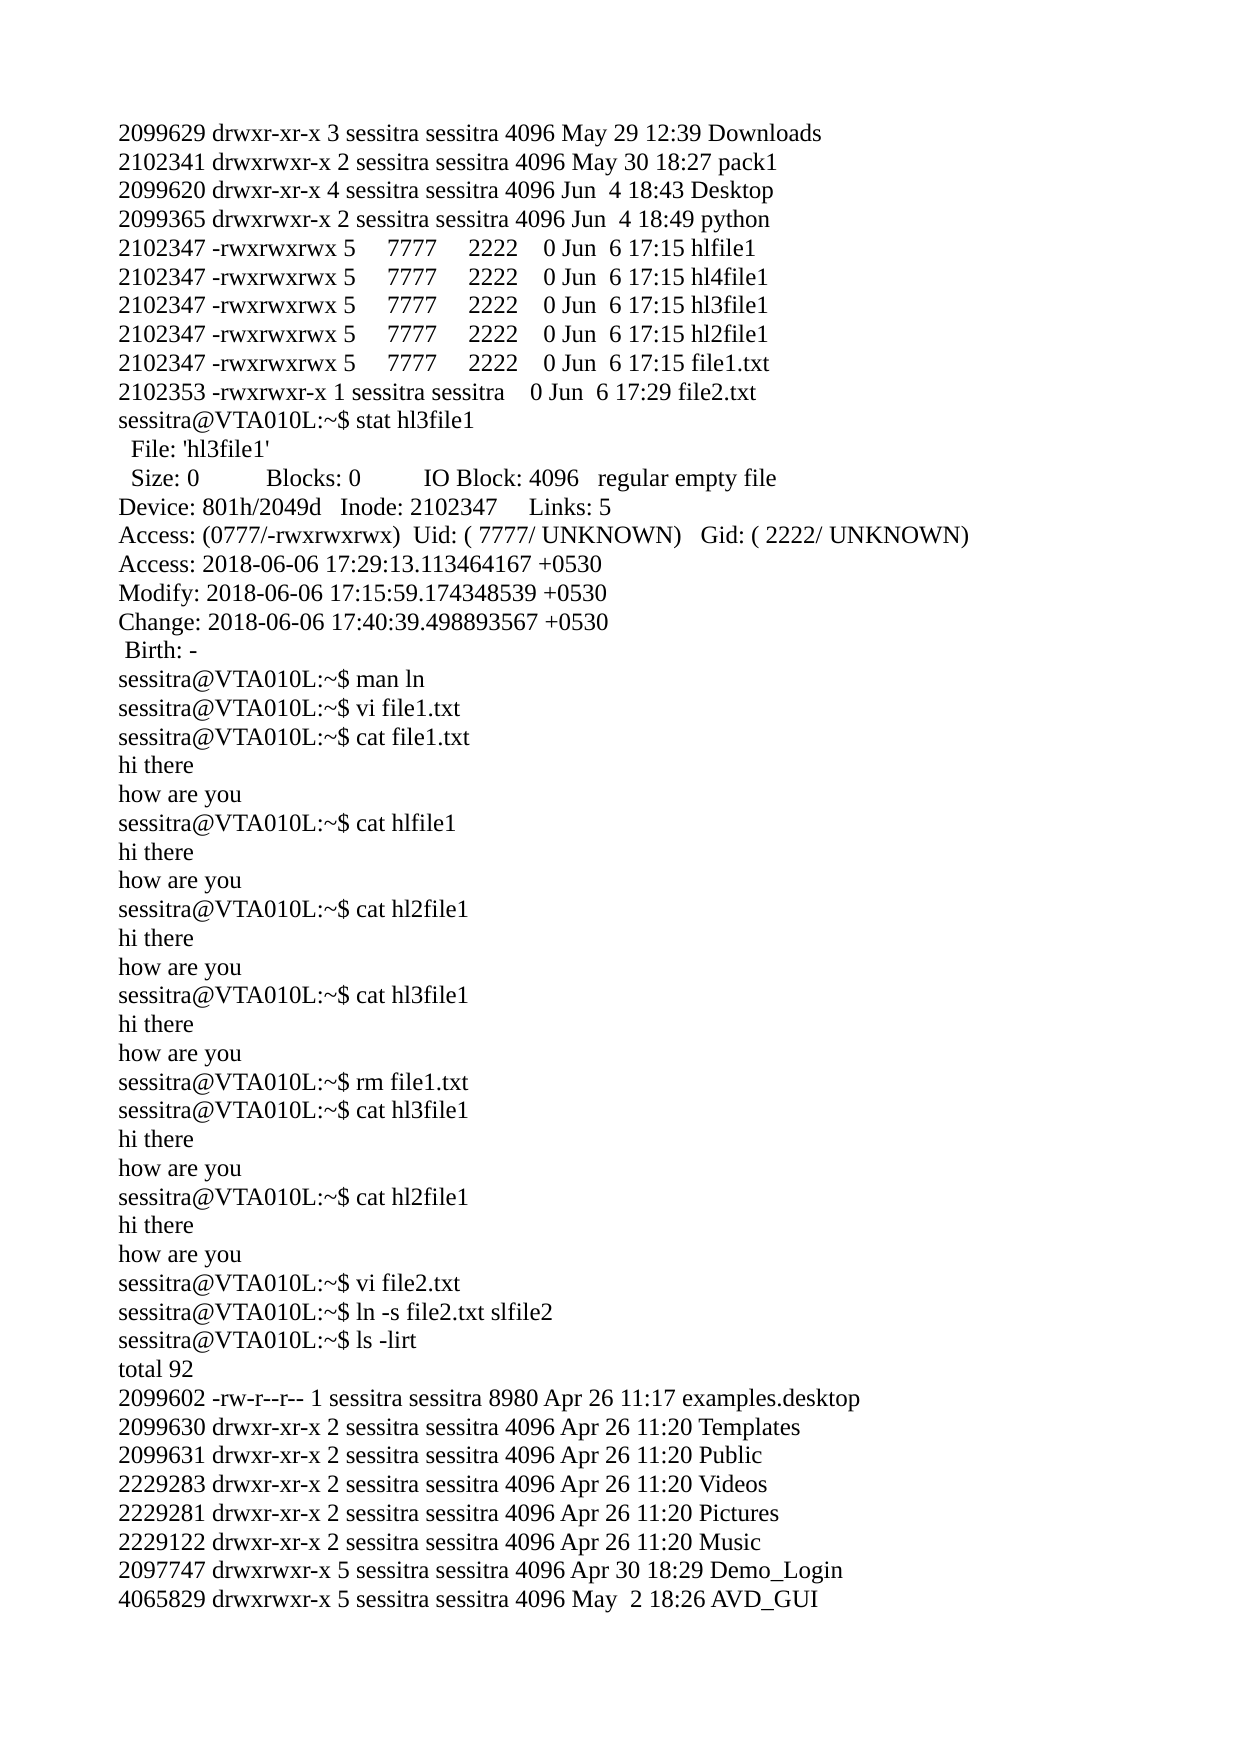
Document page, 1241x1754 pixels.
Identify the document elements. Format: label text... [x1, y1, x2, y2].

text Modify: 2018-06-06 17:15:59.174348539 +0530 [118, 578, 1122, 607]
text 4065829 drwxrwxr-x 5 sessitra sessitra 4096 May 2 18:26 AVD_GUI [118, 1584, 1122, 1613]
text sessitra@VTA010L:~$ cat hl3file1 [118, 1096, 1122, 1124]
text 2102341 drwxrwxr-x 2 sessitra sessitra 4096 May 30 18:27 pack1 [118, 147, 1122, 176]
text 2099631 drwxr-xr-x 2 sessitra sessitra 4096 Apr 26 11:20 Public [118, 1441, 1122, 1469]
text 2229281 drwxr-xr-x 2 sessitra sessitra 4096 Apr 26 11:20 Pictures [118, 1498, 1122, 1527]
text sessitra@VTA010L:~$ ls -lirt [118, 1326, 1122, 1354]
text sessitra@VTA010L:~$ cat hlfile1 [118, 808, 1122, 837]
text Device: 801h/2049d Inode: 2102347 Links: 5 [118, 492, 1122, 521]
text sessitra@VTA010L:~$ vi file2.txt [118, 1268, 1122, 1297]
text 2102347 -rwxrwxrwx 5 7777 2222 0 Jun 6 17:15 hl3file1 [118, 291, 1122, 319]
text 2099365 drwxrwxr-x 2 sessitra sessitra 4096 Jun 4 18:49 python [118, 204, 1122, 233]
text hi there [118, 1124, 1122, 1153]
text sessitra@VTA010L:~$ cat file1.txt [118, 722, 1122, 751]
text Access: (0777/-rwxrwxrwx) Uid: ( 7777/ UNKNOWN) Gid: ( 2222/ UNKNOWN) [118, 521, 1122, 549]
text how are you [118, 866, 1122, 894]
text sessitra@VTA010L:~$ cat hl3file1 [118, 981, 1122, 1009]
text 2229283 drwxr-xr-x 2 sessitra sessitra 4096 Apr 26 11:20 Videos [118, 1469, 1122, 1498]
text how are you [118, 1038, 1122, 1067]
text sessitra@VTA010L:~$ man ln [118, 664, 1122, 693]
text how are you [118, 779, 1122, 808]
text sessitra@VTA010L:~$ stat hl3file1 [118, 406, 1122, 434]
text sessitra@VTA010L:~$ cat hl2file1 [118, 894, 1122, 923]
text 2099630 drwxr-xr-x 2 sessitra sessitra 4096 Apr 26 11:20 Templates [118, 1412, 1122, 1441]
text 2099620 drwxr-xr-x 4 sessitra sessitra 4096 Jun 4 18:43 Desktop [118, 176, 1122, 204]
text 2097747 drwxrwxr-x 5 sessitra sessitra 4096 Apr 30 18:29 Demo_Login [118, 1556, 1122, 1584]
text 2102347 -rwxrwxrwx 5 7777 2222 0 Jun 6 17:15 hl2file1 [118, 319, 1122, 348]
text sessitra@VTA010L:~$ cat hl2file1 [118, 1182, 1122, 1211]
text hi there [118, 837, 1122, 866]
text how are you [118, 1239, 1122, 1268]
text Size: 0 Blocks: 0 IO Block: 4096 regular empty file [118, 463, 1122, 492]
text sessitra@VTA010L:~$ vi file1.txt [118, 693, 1122, 722]
text 2102347 -rwxrwxrwx 5 7777 2222 0 Jun 6 17:15 hl4file1 [118, 262, 1122, 291]
text sessitra@VTA010L:~$ ln -s file2.txt slfile2 [118, 1297, 1122, 1326]
text 2102347 -rwxrwxrwx 5 7777 2222 0 Jun 6 17:15 file1.txt [118, 348, 1122, 377]
text 2099602 -rw-r--r-- 1 sessitra sessitra 8980 Apr 26 11:17 examples.desktop [118, 1383, 1122, 1412]
text sessitra@VTA010L:~$ rm file1.txt [118, 1067, 1122, 1096]
text 2099629 drwxr-xr-x 3 sessitra sessitra 4096 May 29 12:39 Downloads [118, 118, 1122, 147]
text 2102347 -rwxrwxrwx 5 7777 2222 0 Jun 6 17:15 hlfile1 [118, 233, 1122, 262]
text how are you [118, 952, 1122, 981]
text hi there [118, 923, 1122, 952]
text Change: 2018-06-06 17:40:39.498893567 +0530 [118, 607, 1122, 636]
text how are you [118, 1153, 1122, 1182]
text hi there [118, 751, 1122, 779]
text total 92 [118, 1354, 1122, 1383]
text Access: 2018-06-06 17:29:13.113464167 +0530 [118, 549, 1122, 578]
text 2102353 -rwxrwxr-x 1 sessitra sessitra 0 Jun 6 17:29 file2.txt [118, 377, 1122, 406]
text hi there [118, 1211, 1122, 1239]
text hi there [118, 1009, 1122, 1038]
text File: 'hl3file1' [118, 434, 1122, 463]
text 2229122 drwxr-xr-x 2 sessitra sessitra 4096 Apr 26 11:20 Music [118, 1527, 1122, 1556]
text Birth: - [118, 636, 1122, 664]
